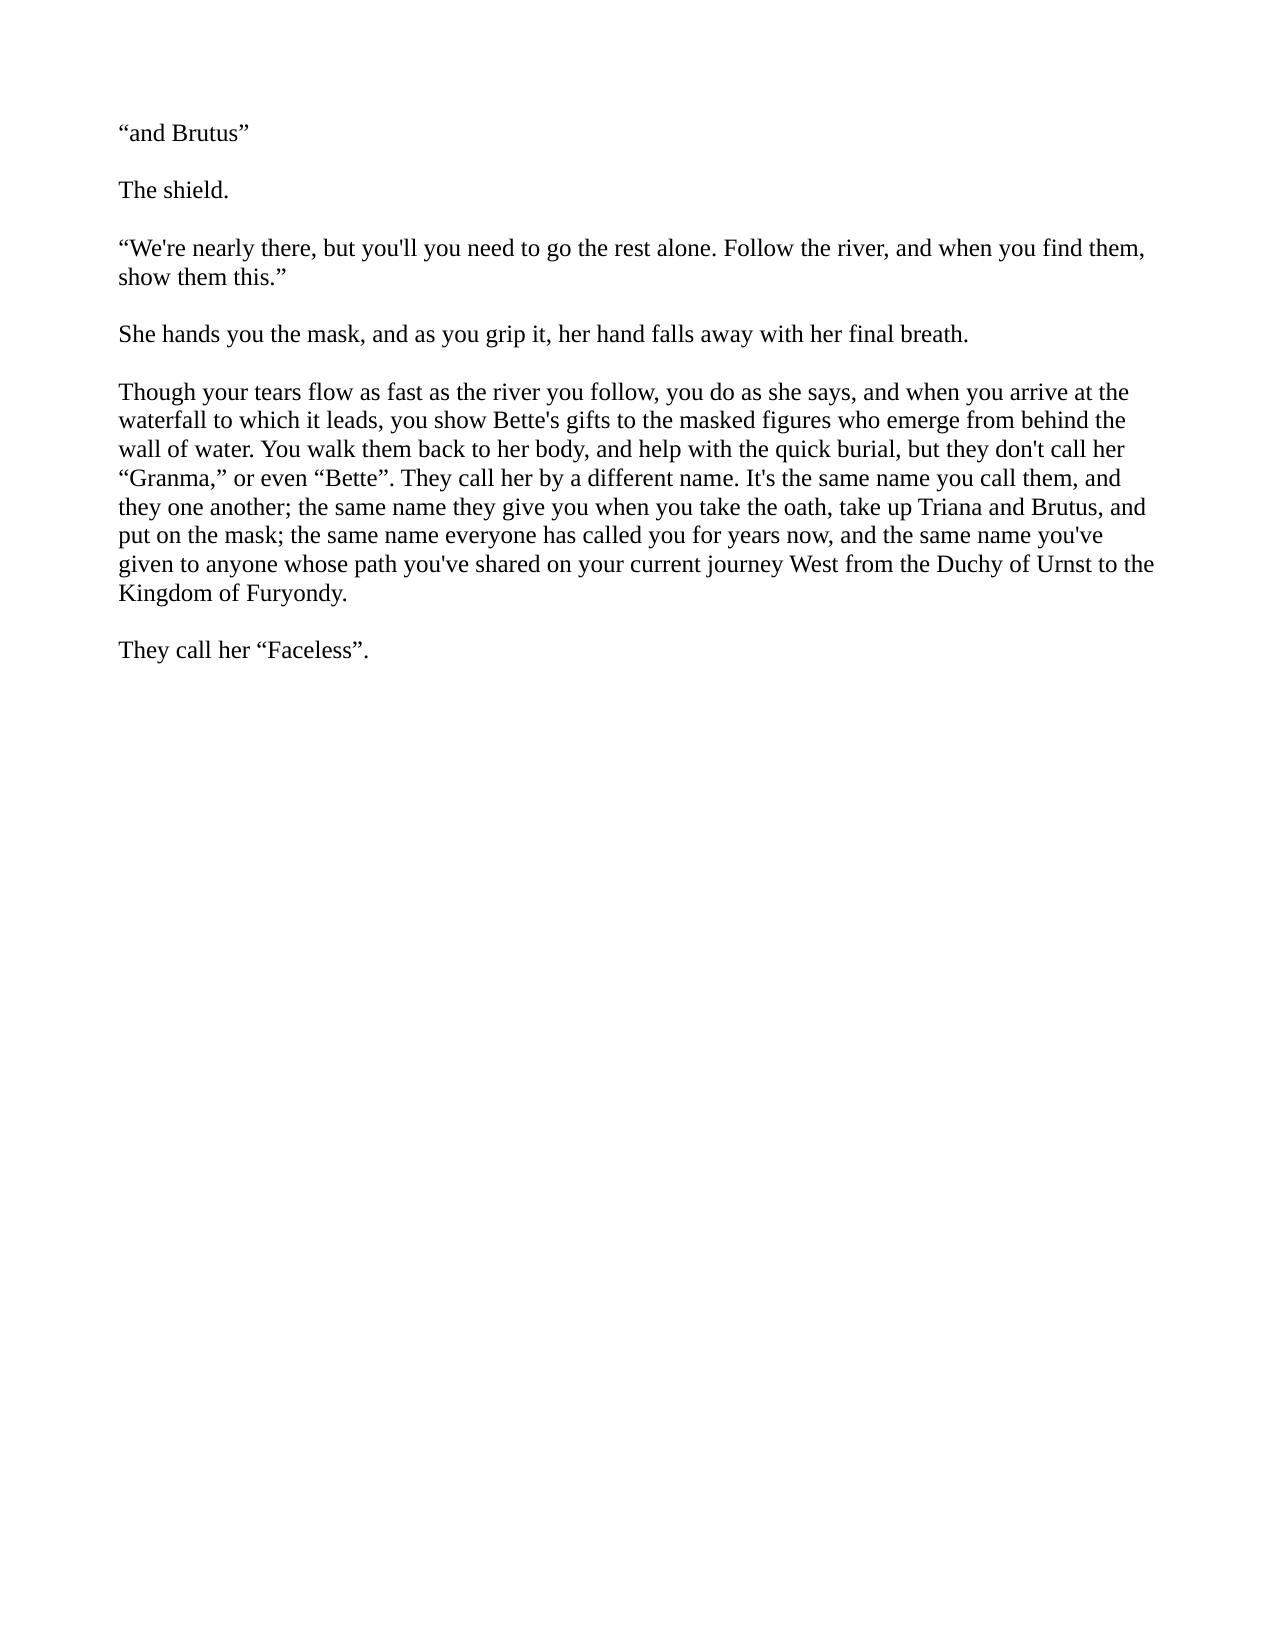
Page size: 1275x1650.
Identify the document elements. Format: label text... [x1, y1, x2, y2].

text She hands you the mask, and as you grip it, her hand falls away with her final breath. [118, 319, 1157, 348]
text The shield. [118, 176, 1157, 204]
text They call her “Faceless”. [118, 636, 1157, 664]
text “We're nearly there, but you'll you need to go the rest alone. Follow the river, and when you find them, show them this.” [118, 233, 1157, 291]
text “and Brutus” [118, 118, 1157, 147]
text Though your tears flow as fast as the river you follow, you do as she says, and when you arrive at the waterfall to which it leads, you show Bette's gifts to the masked figures who emerge from behind the wall of water. You walk them back to her body, and help with the quick burial, but they don't call her “Granma,” or even “Bette”. They call her by a different name. It's the same name you call them, and they one another; the same name they give you when you take the oath, take up Triana and Brutus, and put on the mask; the same name everyone has called you for years now, and the same name you've given to anyone whose path you've shared on your current journey West from the Duchy of Urnst to the Kingdom of Furyondy. [118, 377, 1157, 607]
